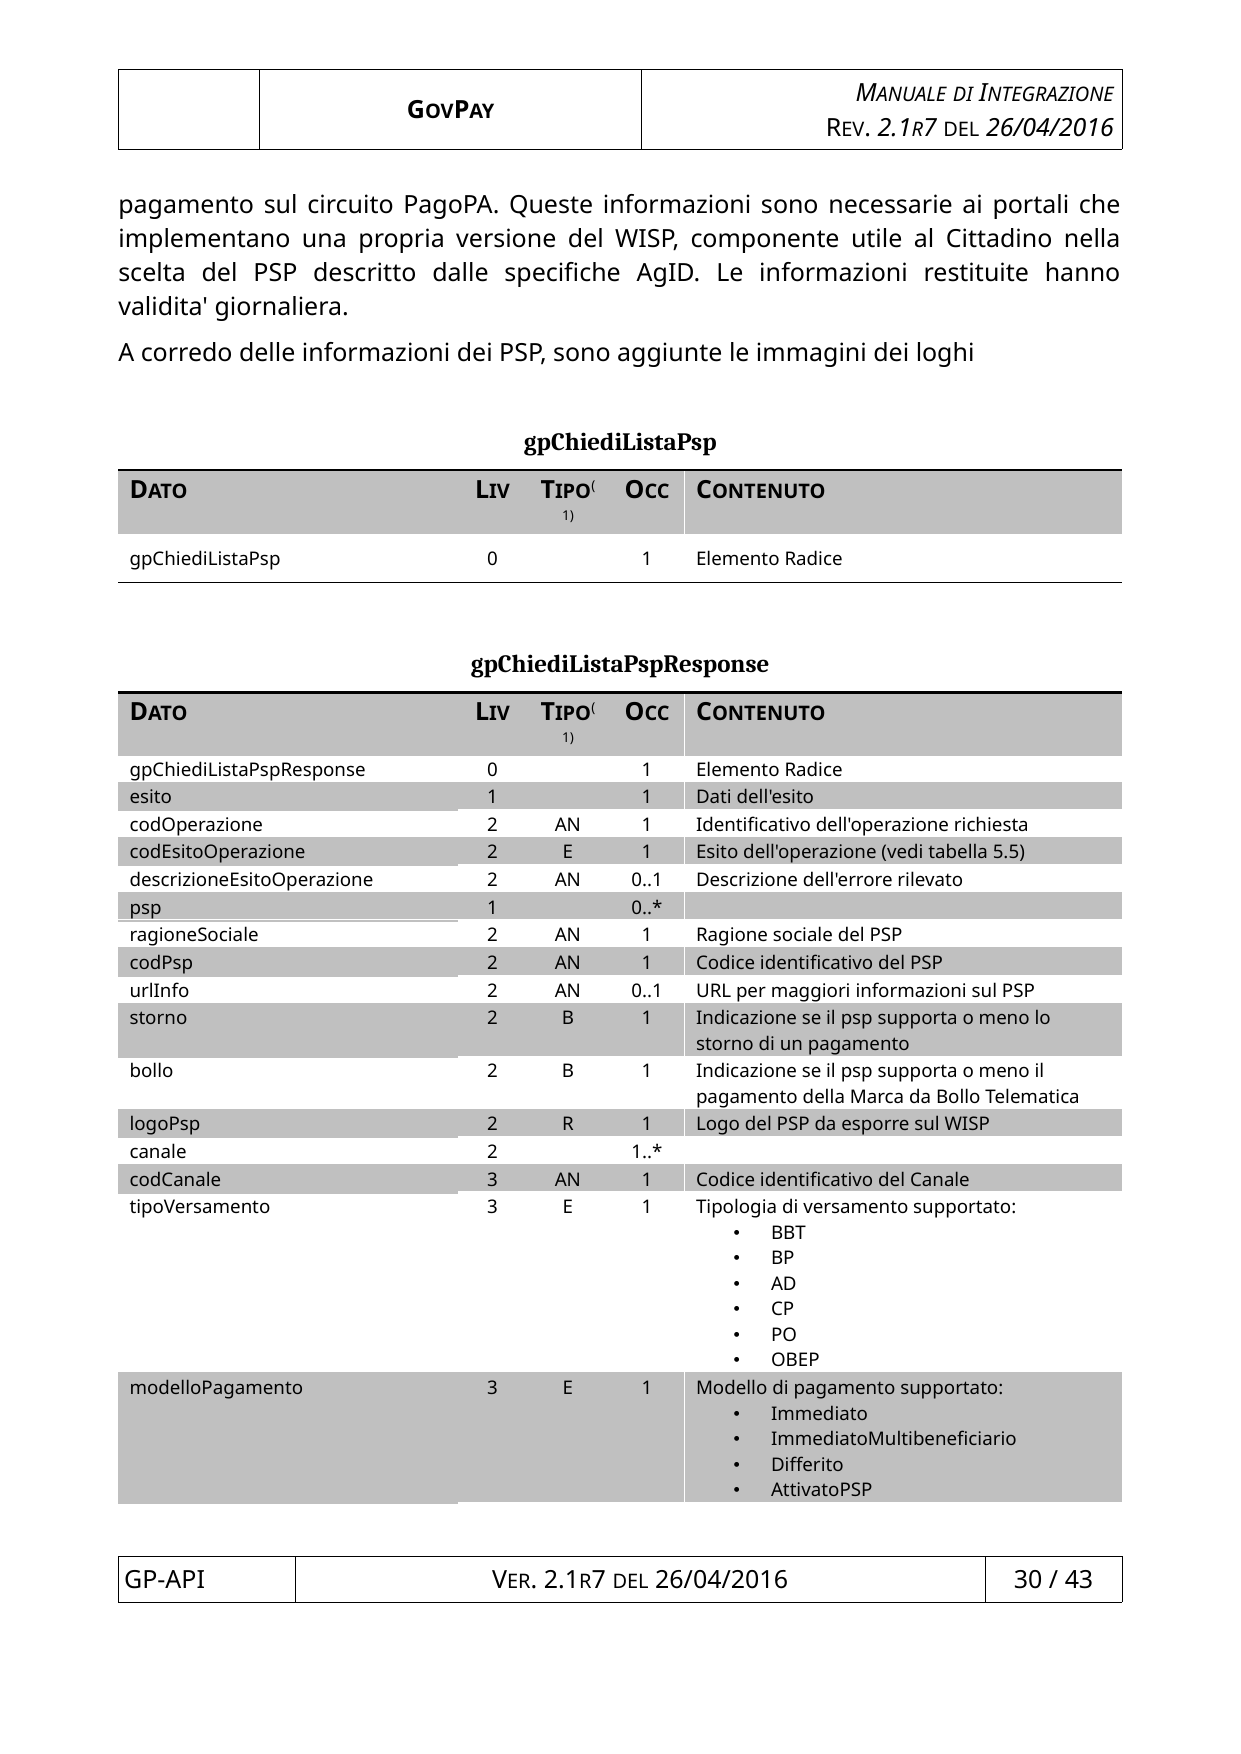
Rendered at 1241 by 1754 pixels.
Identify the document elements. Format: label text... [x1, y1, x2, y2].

table_cell Descrizione dell'errore rilevato [685, 864, 1122, 892]
table_cell 2 [458, 1109, 526, 1136]
table_cell Contenuto [685, 471, 1122, 534]
table_cell 0..1 [609, 975, 684, 1002]
table_cell codEsitoOperazione [118, 839, 458, 864]
table_cell 2 [458, 864, 526, 892]
table_cell storno [118, 1005, 458, 1056]
table_cell Contenuto [685, 694, 1122, 756]
table_cell 1 [609, 1003, 684, 1056]
table_cell codOperazione [118, 811, 458, 837]
table_cell modelloPagamento [118, 1374, 458, 1502]
table_cell tipoVersamento [118, 1194, 458, 1372]
table_cell Dati dell'esito [685, 782, 1122, 809]
table_header gpChiediListaPsp [118, 428, 1122, 469]
table_cell canale [118, 1138, 458, 1164]
table_cell 0 [458, 756, 526, 782]
table_cell AN [526, 864, 609, 892]
text A corredo delle informazioni dei PSP, sono aggiunte le immagini dei loghi [118, 335, 1122, 369]
table_cell URL per maggiori informazioni sul PSP [685, 975, 1122, 1002]
table_cell bollo [118, 1058, 458, 1109]
table_cell codPsp [118, 949, 458, 975]
table_cell 1..* [609, 1136, 684, 1164]
table_cell Liv [458, 694, 526, 756]
table_cell 2 [458, 947, 526, 975]
table_cell psp [118, 894, 458, 919]
table_header gpChiediListaPspResponse [118, 650, 1122, 691]
table_cell 1 [609, 1056, 684, 1109]
table_cell Tipo(1) [526, 471, 609, 534]
table_cell 1 [609, 1372, 684, 1502]
table_cell 0..* [609, 892, 684, 919]
table_cell [526, 1136, 609, 1164]
table_cell gpChiediListaPspResponse [118, 756, 458, 782]
table_cell Logo del PSP da esporre sul WISP [685, 1109, 1122, 1136]
table_cell E [526, 1191, 609, 1372]
table_cell Ragione sociale del PSP [685, 920, 1122, 947]
table_cell 1 [458, 782, 526, 809]
table_cell 2 [458, 1136, 526, 1164]
table_cell 1 [458, 892, 526, 919]
table_cell descrizioneEsitoOperazione [118, 866, 458, 892]
table_cell [526, 534, 609, 582]
table_cell Esito dell'operazione (vedi tabella 5.5) [685, 837, 1122, 864]
table_cell Codice identificativo del PSP [685, 947, 1122, 975]
table_cell 2 [458, 975, 526, 1002]
table_cell Liv [458, 471, 526, 534]
table_cell R [526, 1109, 609, 1136]
table_cell 3 [458, 1164, 526, 1191]
table_cell Elemento Radice [685, 756, 1122, 782]
table_cell Occ [609, 694, 684, 756]
table_cell 1 [609, 809, 684, 837]
table_cell logoPsp [118, 1111, 458, 1136]
table_cell E [526, 837, 609, 864]
table_cell AN [526, 975, 609, 1002]
text pagamento sul circuito PagoPA. Queste informazioni sono necessarie ai portali che implementano una propria versione del WISP, componente utile al Cittadino nella scelta del PSP descritto dalle specifiche AgID. Le informazioni restituite hanno validita' giornaliera. [118, 186, 1122, 322]
table_cell Identificativo dell'operazione richiesta [685, 809, 1122, 837]
table_cell Tipo(1) [526, 694, 609, 756]
table_cell 2 [458, 1056, 526, 1109]
table_cell B [526, 1003, 609, 1056]
table_cell AN [526, 1164, 609, 1191]
table_cell 0..1 [609, 864, 684, 892]
table_cell 2 [458, 1003, 526, 1056]
table_cell 2 [458, 920, 526, 947]
table_cell AN [526, 920, 609, 947]
table_cell [526, 892, 609, 919]
table_cell 3 [458, 1191, 526, 1372]
table_cell Dato [118, 694, 458, 756]
table_cell codCanale [118, 1166, 458, 1191]
table_cell 1 [609, 837, 684, 864]
table_cell Codice identificativo del Canale [685, 1164, 1122, 1191]
table_cell 1 [609, 782, 684, 809]
table_cell 1 [609, 947, 684, 975]
table_cell Dato [118, 471, 458, 534]
table_cell Modello di pagamento supportato: Immediato ImmediatoMultibeneficiario Differito AttivatoPSP [685, 1372, 1122, 1502]
table_cell gpChiediListaPsp [118, 534, 458, 582]
table_cell 1 [609, 756, 684, 782]
table_cell B [526, 1056, 609, 1109]
table_cell [685, 892, 1122, 919]
table_cell Indicazione se il psp supporta o meno il pagamento della Marca da Bollo Telematica [685, 1056, 1122, 1109]
table_cell E [526, 1372, 609, 1502]
table_cell 1 [609, 920, 684, 947]
table_cell 0 [458, 534, 526, 582]
table_cell 1 [609, 1191, 684, 1372]
table_cell AN [526, 809, 609, 837]
table_cell ragioneSociale [118, 922, 458, 947]
table_cell [526, 756, 609, 782]
table_cell 1 [609, 1109, 684, 1136]
table_cell 3 [458, 1372, 526, 1502]
table_cell urlInfo [118, 977, 458, 1002]
table_cell 1 [609, 1164, 684, 1191]
table_cell 1 [609, 534, 684, 582]
table_cell esito [118, 784, 458, 809]
table_cell [685, 1136, 1122, 1164]
table_cell Occ [609, 471, 684, 534]
table_cell [526, 782, 609, 809]
table_cell Elemento Radice [685, 534, 1122, 582]
table_cell AN [526, 947, 609, 975]
table_cell 2 [458, 837, 526, 864]
table_cell 2 [458, 809, 526, 837]
table_cell Tipologia di versamento supportato: BBT BP AD CP PO OBEP [685, 1191, 1122, 1372]
table_cell Indicazione se il psp supporta o meno lo storno di un pagamento [685, 1003, 1122, 1056]
